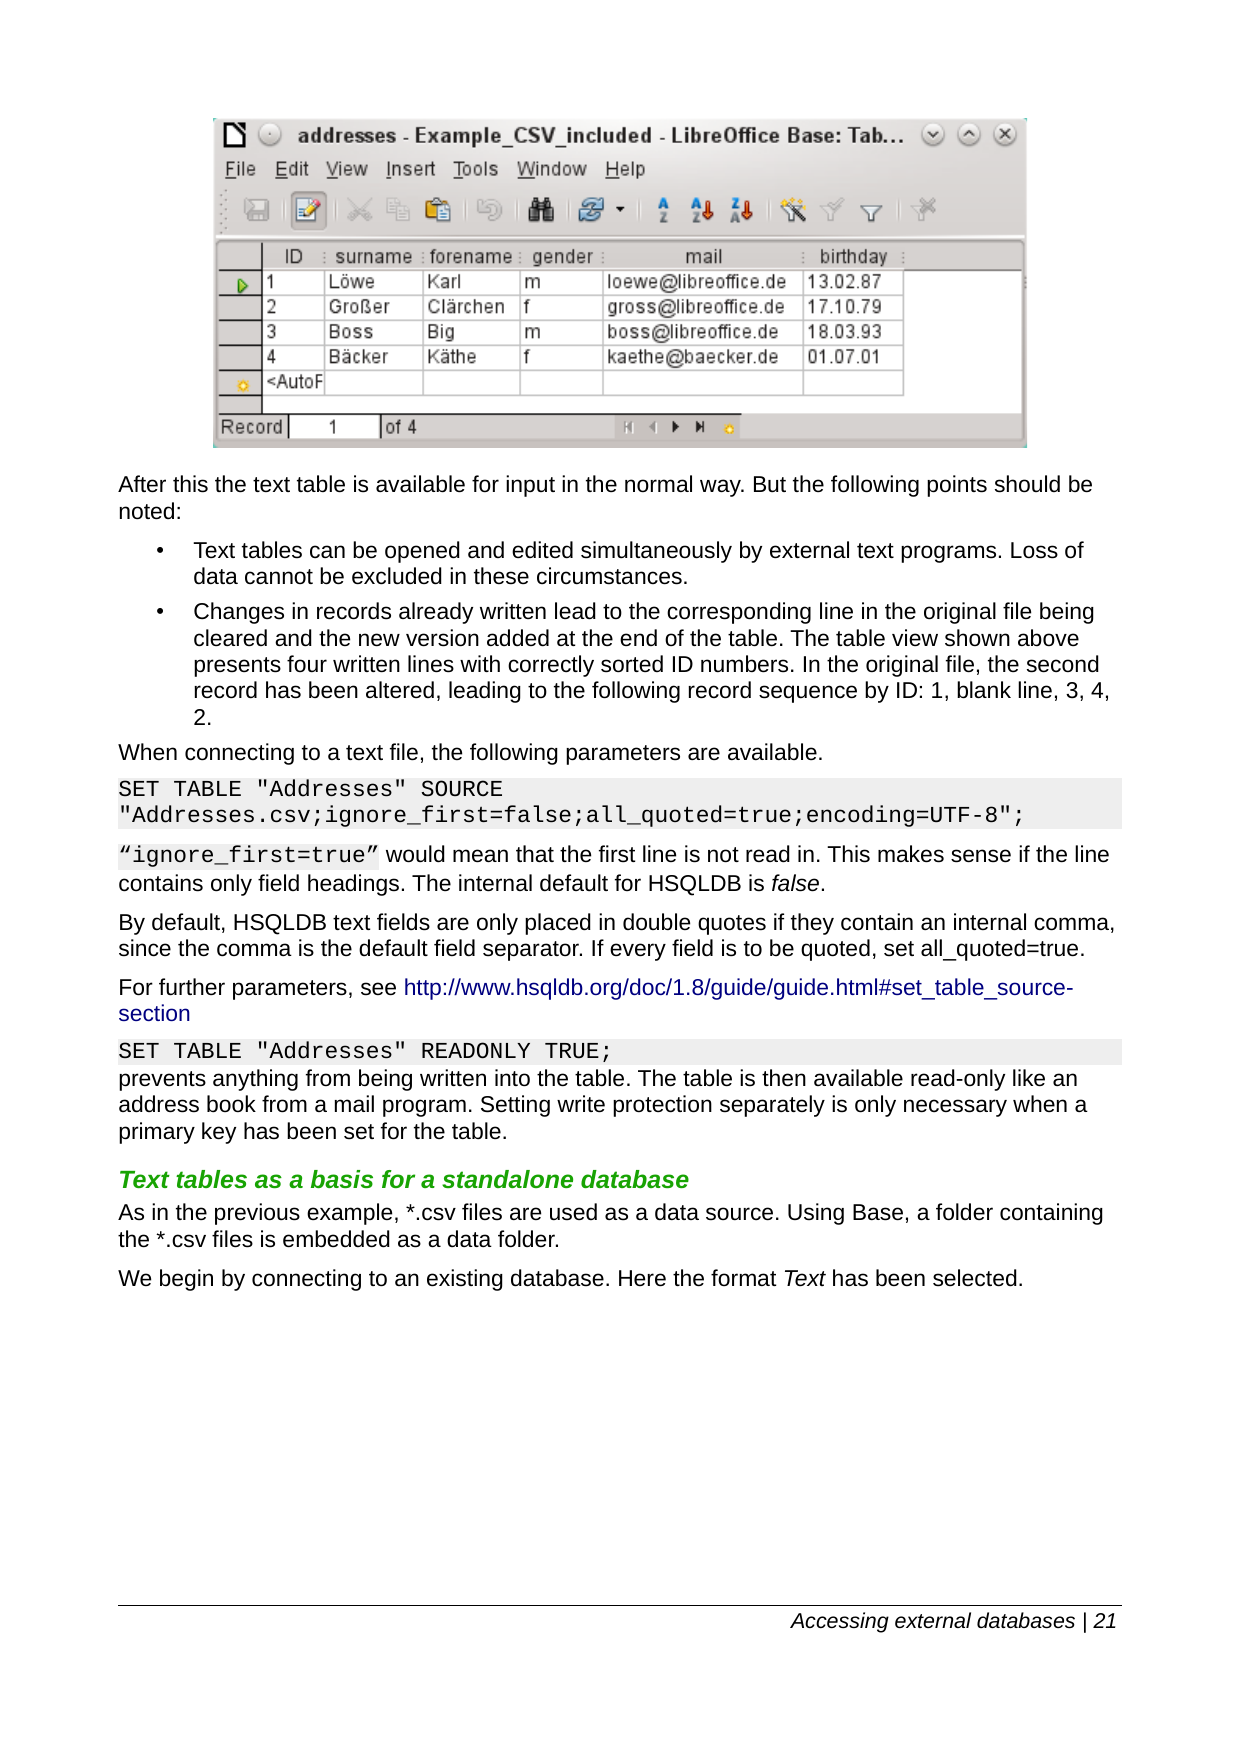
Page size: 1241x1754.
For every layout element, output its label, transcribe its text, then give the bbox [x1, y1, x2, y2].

text For further parameters, see http://www.hsqldb.org/doc/1.8/guide/guide.html#set_table_source-section [118, 974, 1122, 1026]
text As in the previous example, *.csv files are used as a data source. Using Base, a folder containing the *.csv files is embedded as a data folder. [118, 1199, 1122, 1252]
list Text tables can be opened and edited simultaneously by external text programs. Loss of data cannot be excluded in these circumstances. [156, 537, 1122, 589]
list Changes in records already written lead to the corresponding line in the original file being cleared and the new version added at the end of the table. The table view shown above presents four written lines with correctly sorted ID numbers. In the original file, the second record has been altered, leading to the following record sequence by ID: 1, blank line, 3, 4, 2. [156, 598, 1122, 730]
text SET TABLE "Addresses" READONLY TRUE; [118, 1039, 1122, 1065]
subtitle Text tables as a basis for a standalone database [118, 1164, 1122, 1193]
text After this the text table is available for input in the normal way. But the following points should be noted: [118, 471, 1122, 524]
text We begin by connecting to an existing database. Here the format Text has been selected. [118, 1264, 1122, 1291]
text SET TABLE "Addresses" SOURCE "Addresses.csv;ignore_first=false;all_quoted=true;encoding=UTF-8"; [118, 778, 1122, 829]
text By default, HSQLDB text fields are only placed in double quotes if they contain an internal comma, since the comma is the default field separator. If every field is to be quoted, set all_quoted=true. [118, 908, 1122, 961]
text When connecting to a text file, the following parameters are available. [118, 739, 1122, 765]
text “ignore_first=true” would mean that the first line is not read in. This makes sense if the line contains only field headings. The internal default for HSQLDB is false. [118, 841, 1122, 896]
picture [213, 118, 1028, 448]
text prevents anything from being written into the table. The table is then available read-only like an address book from a mail program. Setting write protection separately is only necessary when a primary key has been set for the table. [118, 1065, 1122, 1144]
